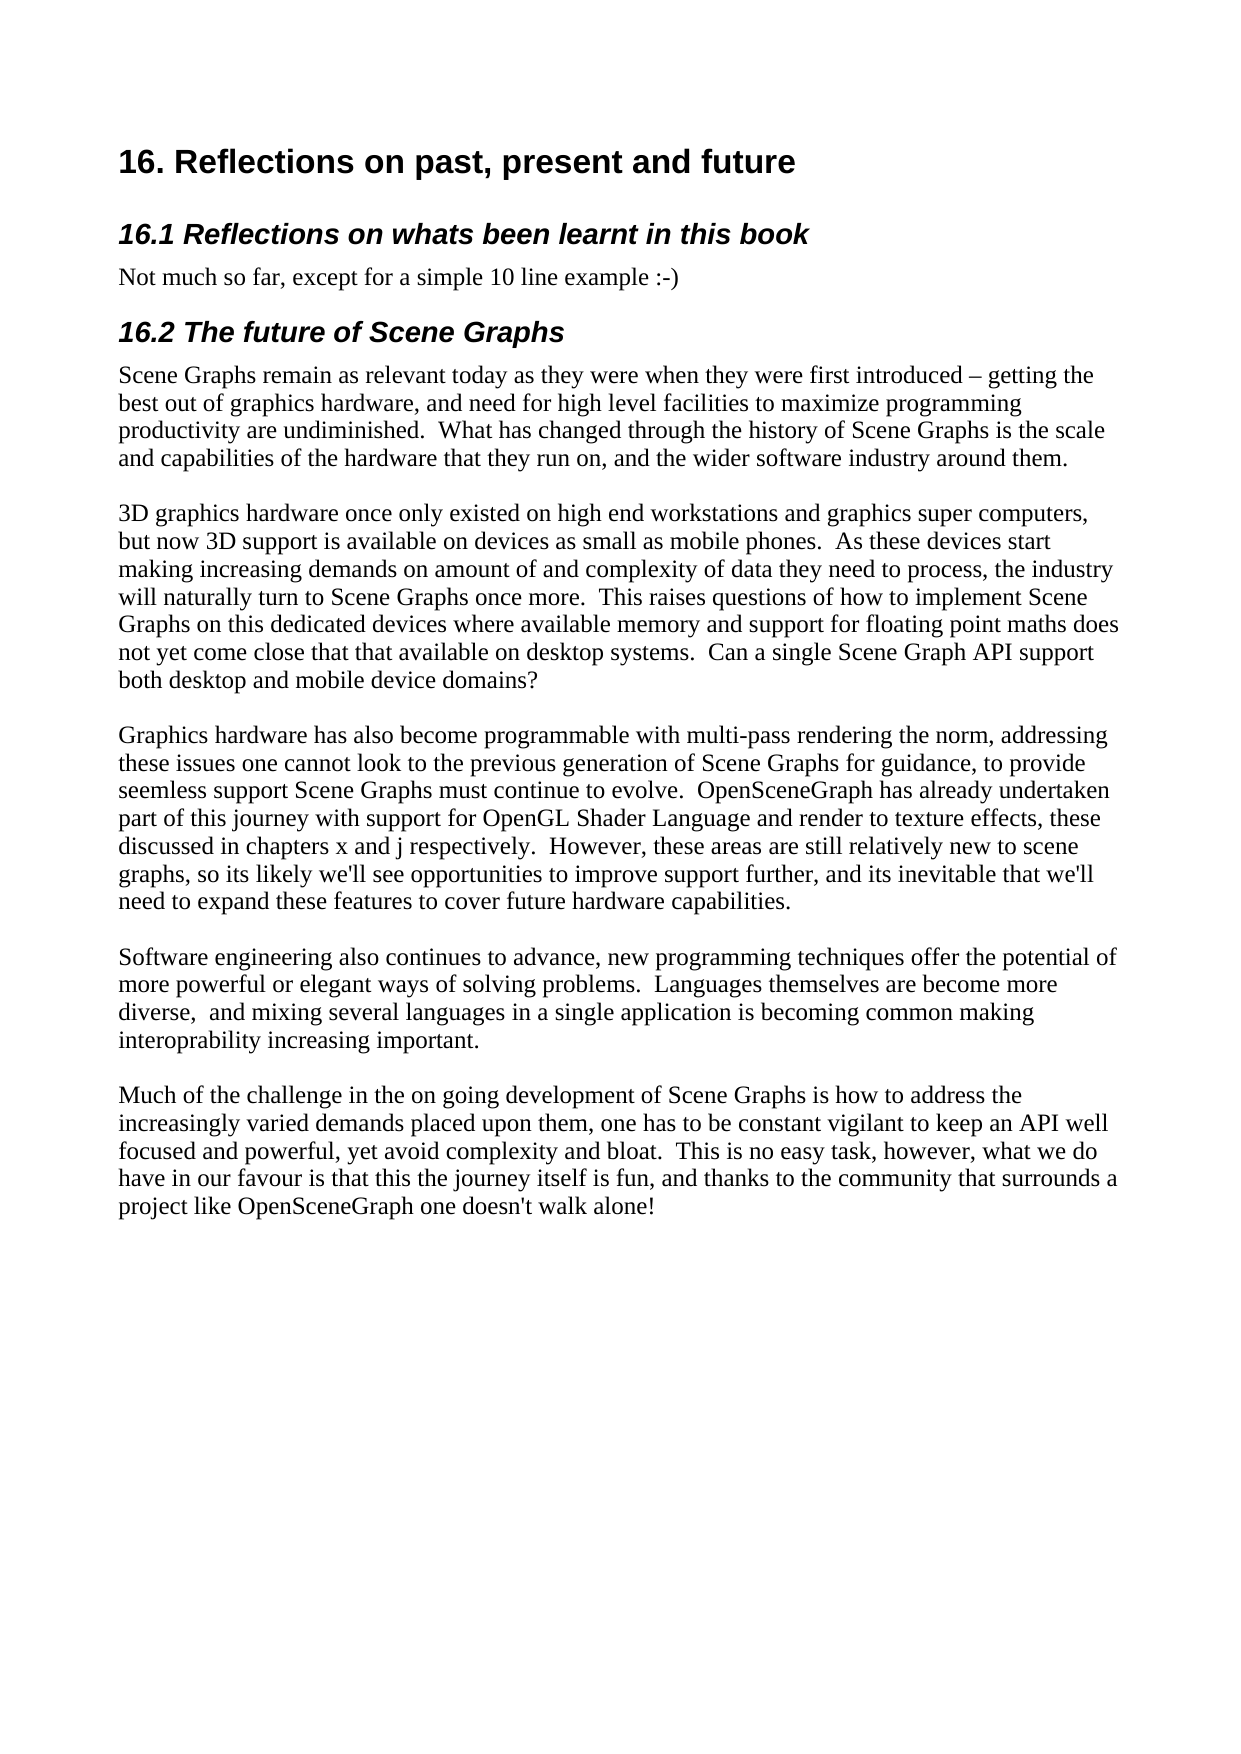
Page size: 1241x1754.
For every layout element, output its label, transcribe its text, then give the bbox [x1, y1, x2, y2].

subtitle 16.1 Reflections on whats been learnt in this book [118, 218, 1122, 251]
subtitle 16. Reflections on past, present and future [118, 143, 1122, 181]
text Software engineering also continues to advance, new programming techniques offer the potential of more powerful or elegant ways of solving problems. Languages themselves are become more diverse, and mixing several languages in a single application is becoming common making interoprability increasing important. [118, 943, 1122, 1054]
text Not much so far, except for a simple 10 line example :-) [118, 263, 1122, 291]
text Scene Graphs remain as relevant today as they were when they were first introduced – getting the best out of graphics hardware, and need for high level facilities to maximize programming productivity are undiminished. What has changed through the history of Scene Graphs is the scale and capabilities of the hardware that they run on, and the wider software industry around them. [118, 361, 1122, 472]
subtitle 16.2 The future of Scene Graphs [118, 316, 1122, 348]
text 3D graphics hardware once only existed on high end workstations and graphics super computers, but now 3D support is available on devices as small as mobile phones. As these devices start making increasing demands on amount of and complexity of data they need to process, the industry will naturally turn to Scene Graphs once more. This raises questions of how to implement Scene Graphs on this dedicated devices where available memory and support for floating point maths does not yet come close that that available on desktop systems. Can a single Scene Graph API support both desktop and mobile device domains? [118, 499, 1122, 693]
text Much of the challenge in the on going development of Scene Graphs is how to address the increasingly varied demands placed upon them, one has to be constant vigilant to keep an API well focused and powerful, yet avoid complexity and bloat. This is no easy task, however, what we do have in our favour is that this the journey itself is fun, and thanks to the community that surrounds a project like OpenSceneGraph one doesn't walk alone! [118, 1081, 1122, 1220]
text Graphics hardware has also become programmable with multi-pass rendering the norm, addressing these issues one cannot look to the previous generation of Scene Graphs for guidance, to provide seemless support Scene Graphs must continue to evolve. OpenSceneGraph has already undertaken part of this journey with support for OpenGL Shader Language and render to texture effects, these discussed in chapters x and j respectively. However, these areas are still relatively new to scene graphs, so its likely we'll see opportunities to improve support further, and its inevitable that we'll need to expand these features to cover future hardware capabilities. [118, 721, 1122, 915]
